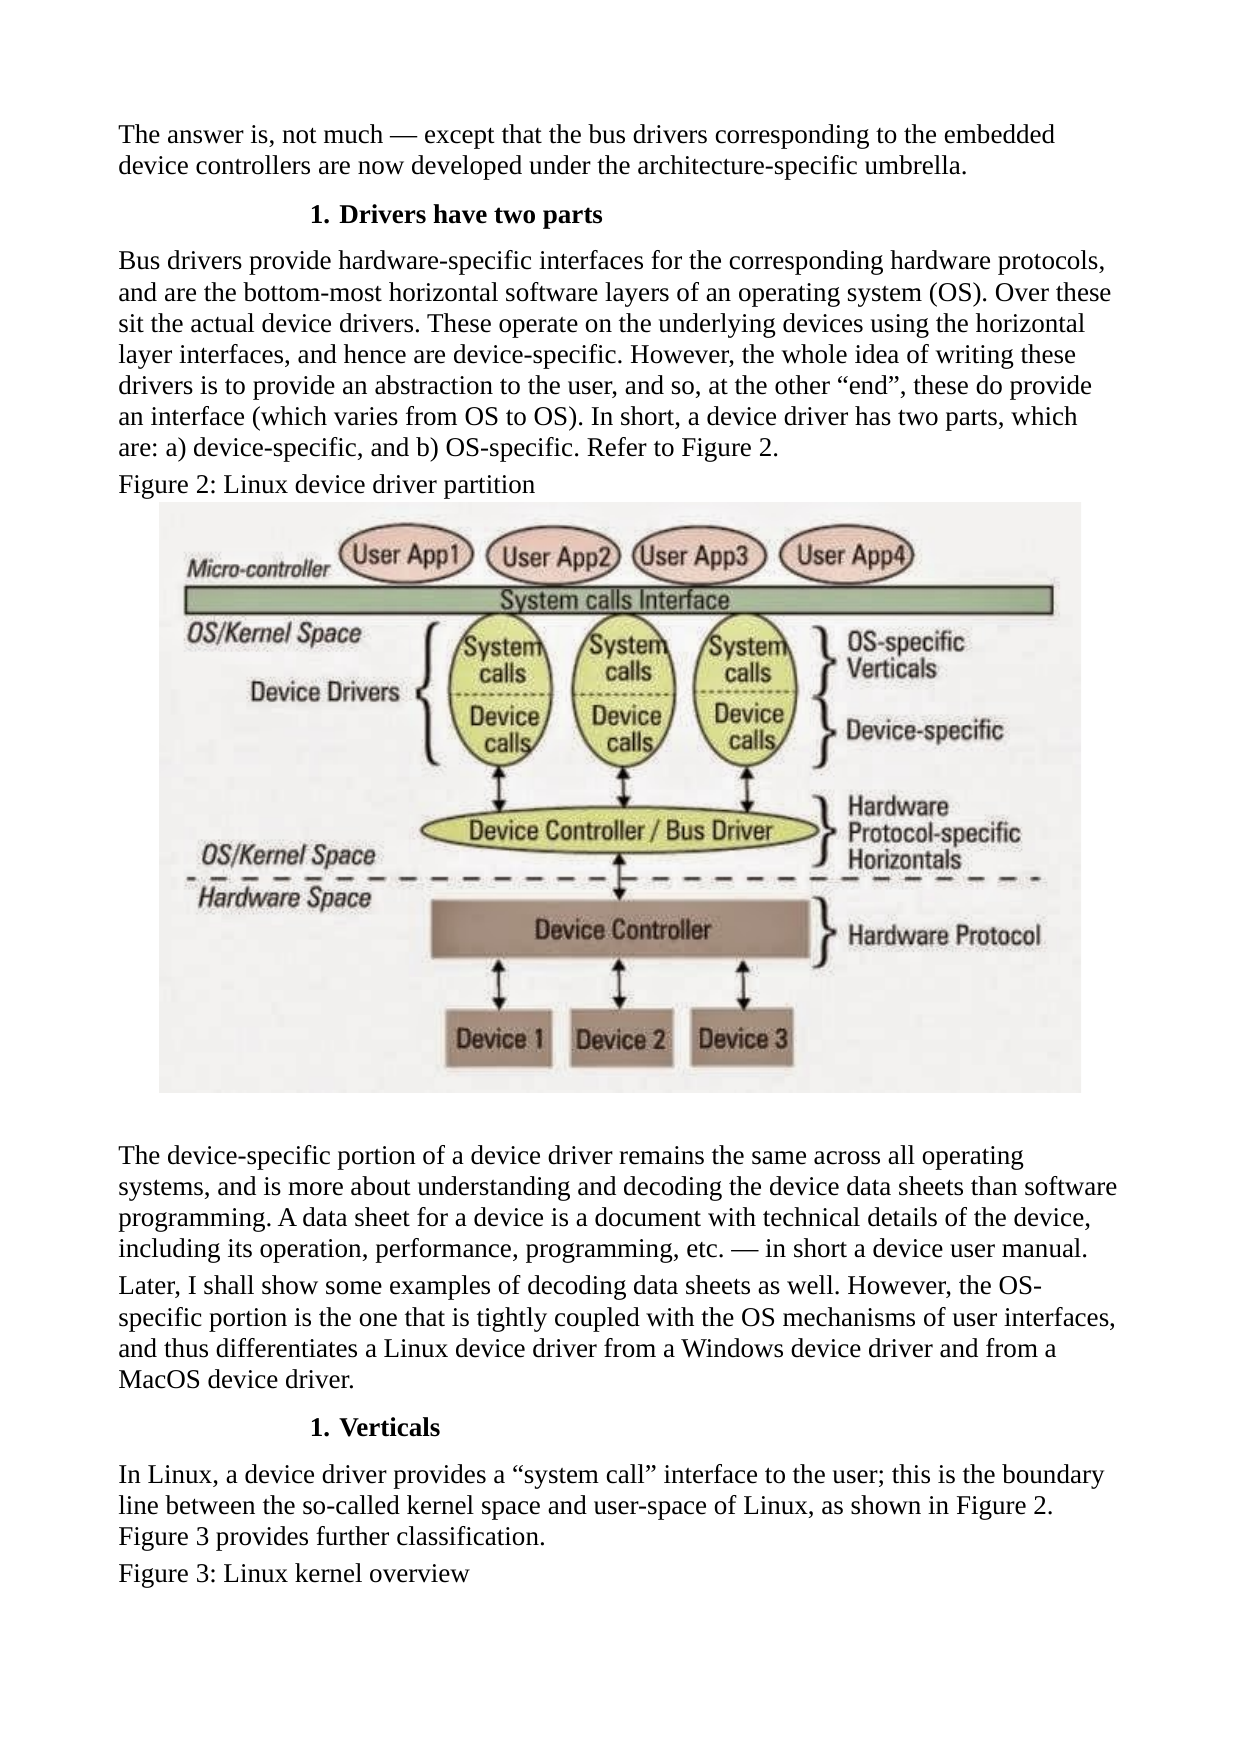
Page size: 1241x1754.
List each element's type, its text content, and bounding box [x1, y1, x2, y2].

text Figure 3: Linux kernel overview [118, 1557, 1122, 1588]
picture [159, 502, 1082, 1093]
subtitle Drivers have two parts [309, 198, 1122, 229]
text Later, I shall show some examples of decoding data sheets as well. However, the OS-specific portion is the one that is tightly coupled with the OS mechanisms of user interfaces, and thus differentiates a Linux device driver from a Windows device driver and from a MacOS device driver. [118, 1269, 1122, 1394]
text Bus drivers provide hardware-specific interfaces for the corresponding hardware protocols, and are the bottom-most horizontal software layers of an operating system (OS). Over these sit the actual device drivers. These operate on the underlying devices using the horizontal layer interfaces, and hence are device-specific. However, the whole idea of writing these drivers is to provide an abstraction to the user, and so, at the other “end”, these do provide an interface (which varies from OS to OS). In short, a device driver has two parts, which are: a) device-specific, and b) OS-specific. Refer to Figure 2. [118, 244, 1122, 462]
subtitle Verticals [309, 1412, 1122, 1443]
text Figure 2: Linux device driver partition [118, 468, 1122, 499]
text In Linux, a device driver provides a “system call” interface to the user; this is the boundary line between the so-called kernel space and user-space of Linux, as shown in Figure 2. Figure 3 provides further classification. [118, 1458, 1122, 1552]
text The device-specific portion of a device driver remains the same across all operating systems, and is more about understanding and decoding the device data sheets than software programming. A data sheet for a device is a document with technical details of the device, including its operation, performance, programming, etc. — in short a device user manual. [118, 1139, 1122, 1264]
text The answer is, not much — except that the bus drivers corresponding to the embedded device controllers are now developed under the architecture-specific umbrella. [118, 118, 1122, 180]
